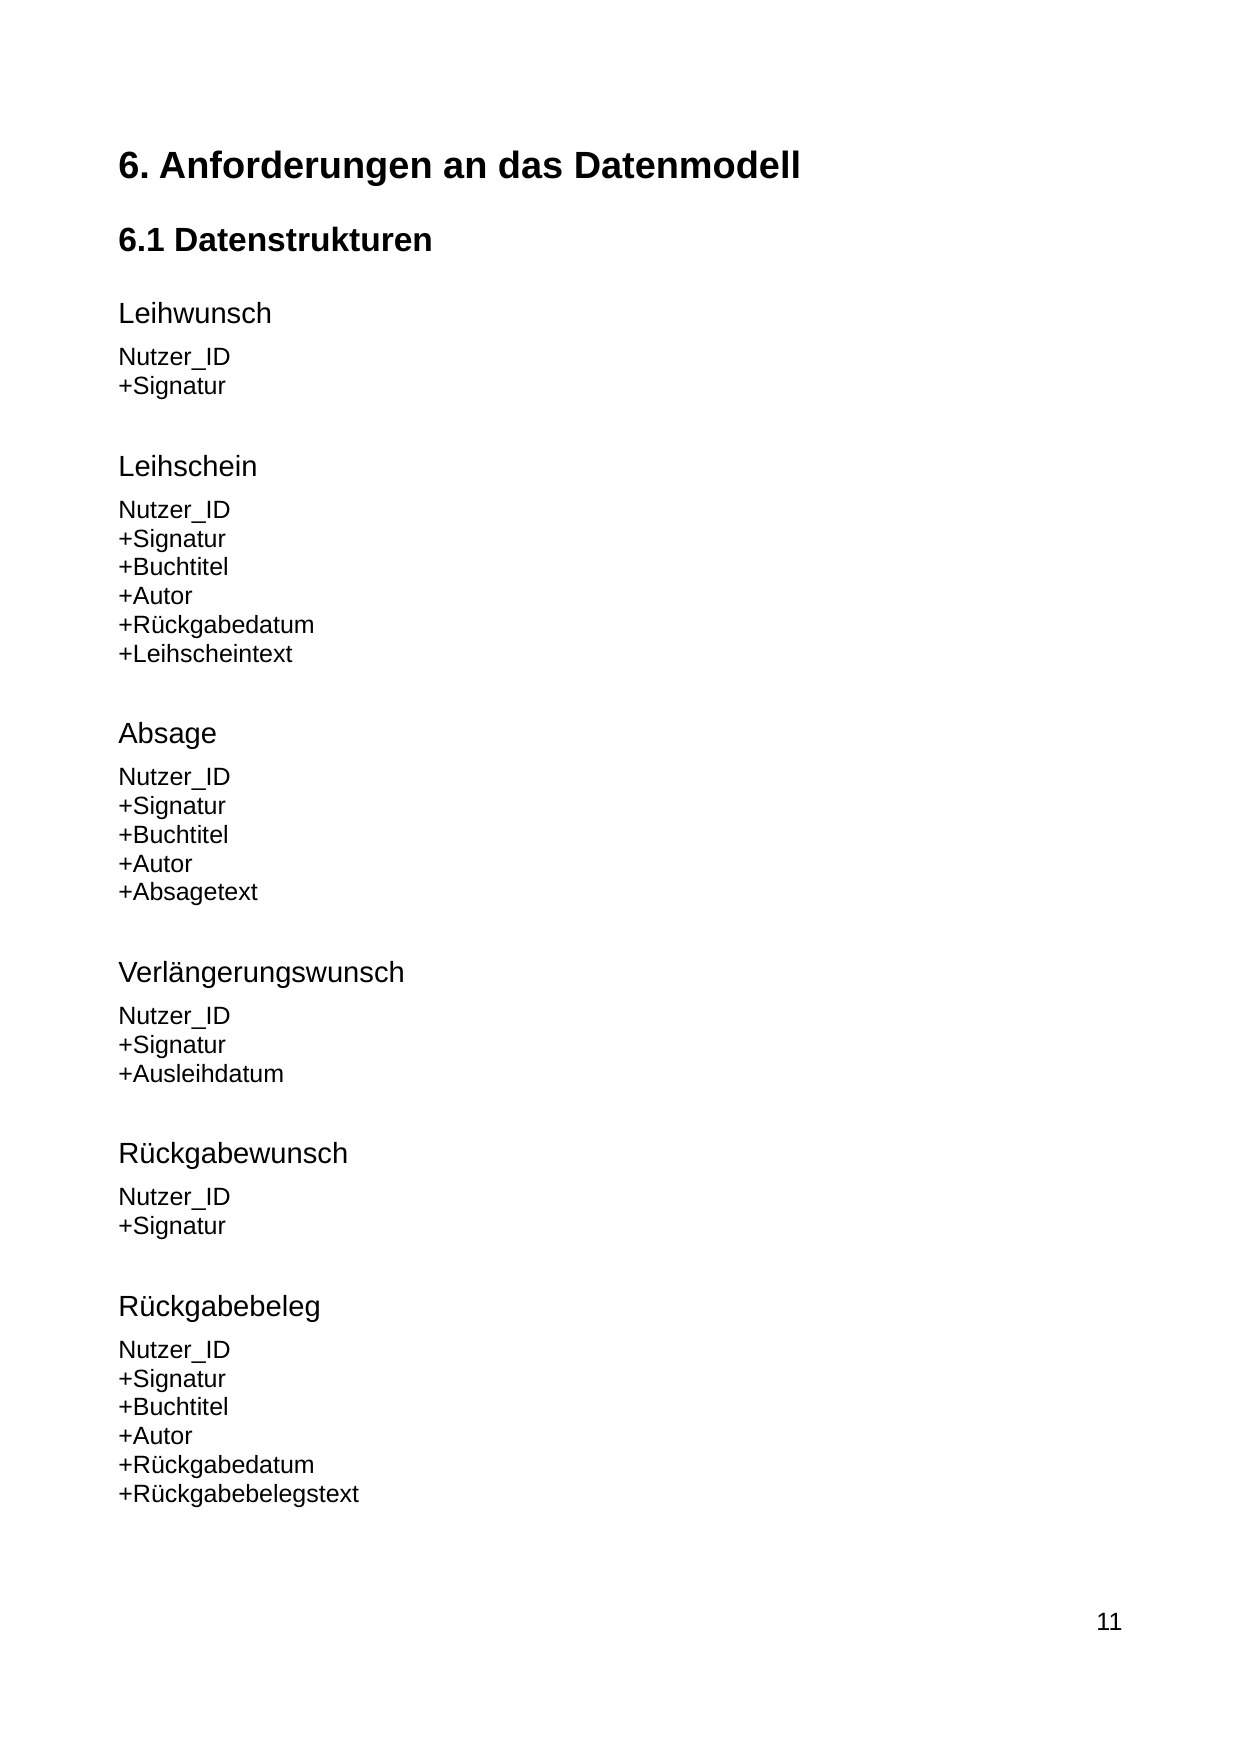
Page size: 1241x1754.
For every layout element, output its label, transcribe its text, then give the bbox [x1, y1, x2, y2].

subtitle Leihwunsch [118, 296, 1122, 330]
subtitle 6.1 Datenstrukturen [118, 220, 1122, 259]
text +Ausleihdatum [118, 1058, 1122, 1087]
text +Buchtitel [118, 1392, 1122, 1421]
text +Leihscheintext [118, 638, 1122, 667]
subtitle Rückgabewunsch [118, 1136, 1122, 1170]
text +Buchtitel [118, 820, 1122, 848]
text +Signatur [118, 791, 1122, 820]
subtitle Absage [118, 716, 1122, 750]
text Nutzer_ID [118, 1001, 1122, 1030]
subtitle Verlängerungswunsch [118, 955, 1122, 988]
text +Autor [118, 1421, 1122, 1450]
text Nutzer_ID [118, 1335, 1122, 1363]
text Nutzer_ID [118, 495, 1122, 523]
subtitle 6. Anforderungen an das Datenmodell [118, 143, 1122, 187]
text +Signatur [118, 371, 1122, 400]
text Nutzer_ID [118, 342, 1122, 371]
text +Signatur [118, 1363, 1122, 1392]
text +Rückgabedatum [118, 610, 1122, 638]
subtitle Rückgabebeleg [118, 1289, 1122, 1322]
text +Buchtitel [118, 552, 1122, 581]
text Nutzer_ID [118, 762, 1122, 791]
text Nutzer_ID [118, 1182, 1122, 1211]
text +Absagetext [118, 877, 1122, 906]
text +Signatur [118, 523, 1122, 552]
subtitle Leihschein [118, 449, 1122, 482]
text +Signatur [118, 1030, 1122, 1058]
text +Autor [118, 848, 1122, 877]
text +Signatur [118, 1211, 1122, 1240]
text +Rückgabedatum [118, 1450, 1122, 1478]
text +Autor [118, 581, 1122, 610]
text +Rückgabebelegstext [118, 1478, 1122, 1507]
